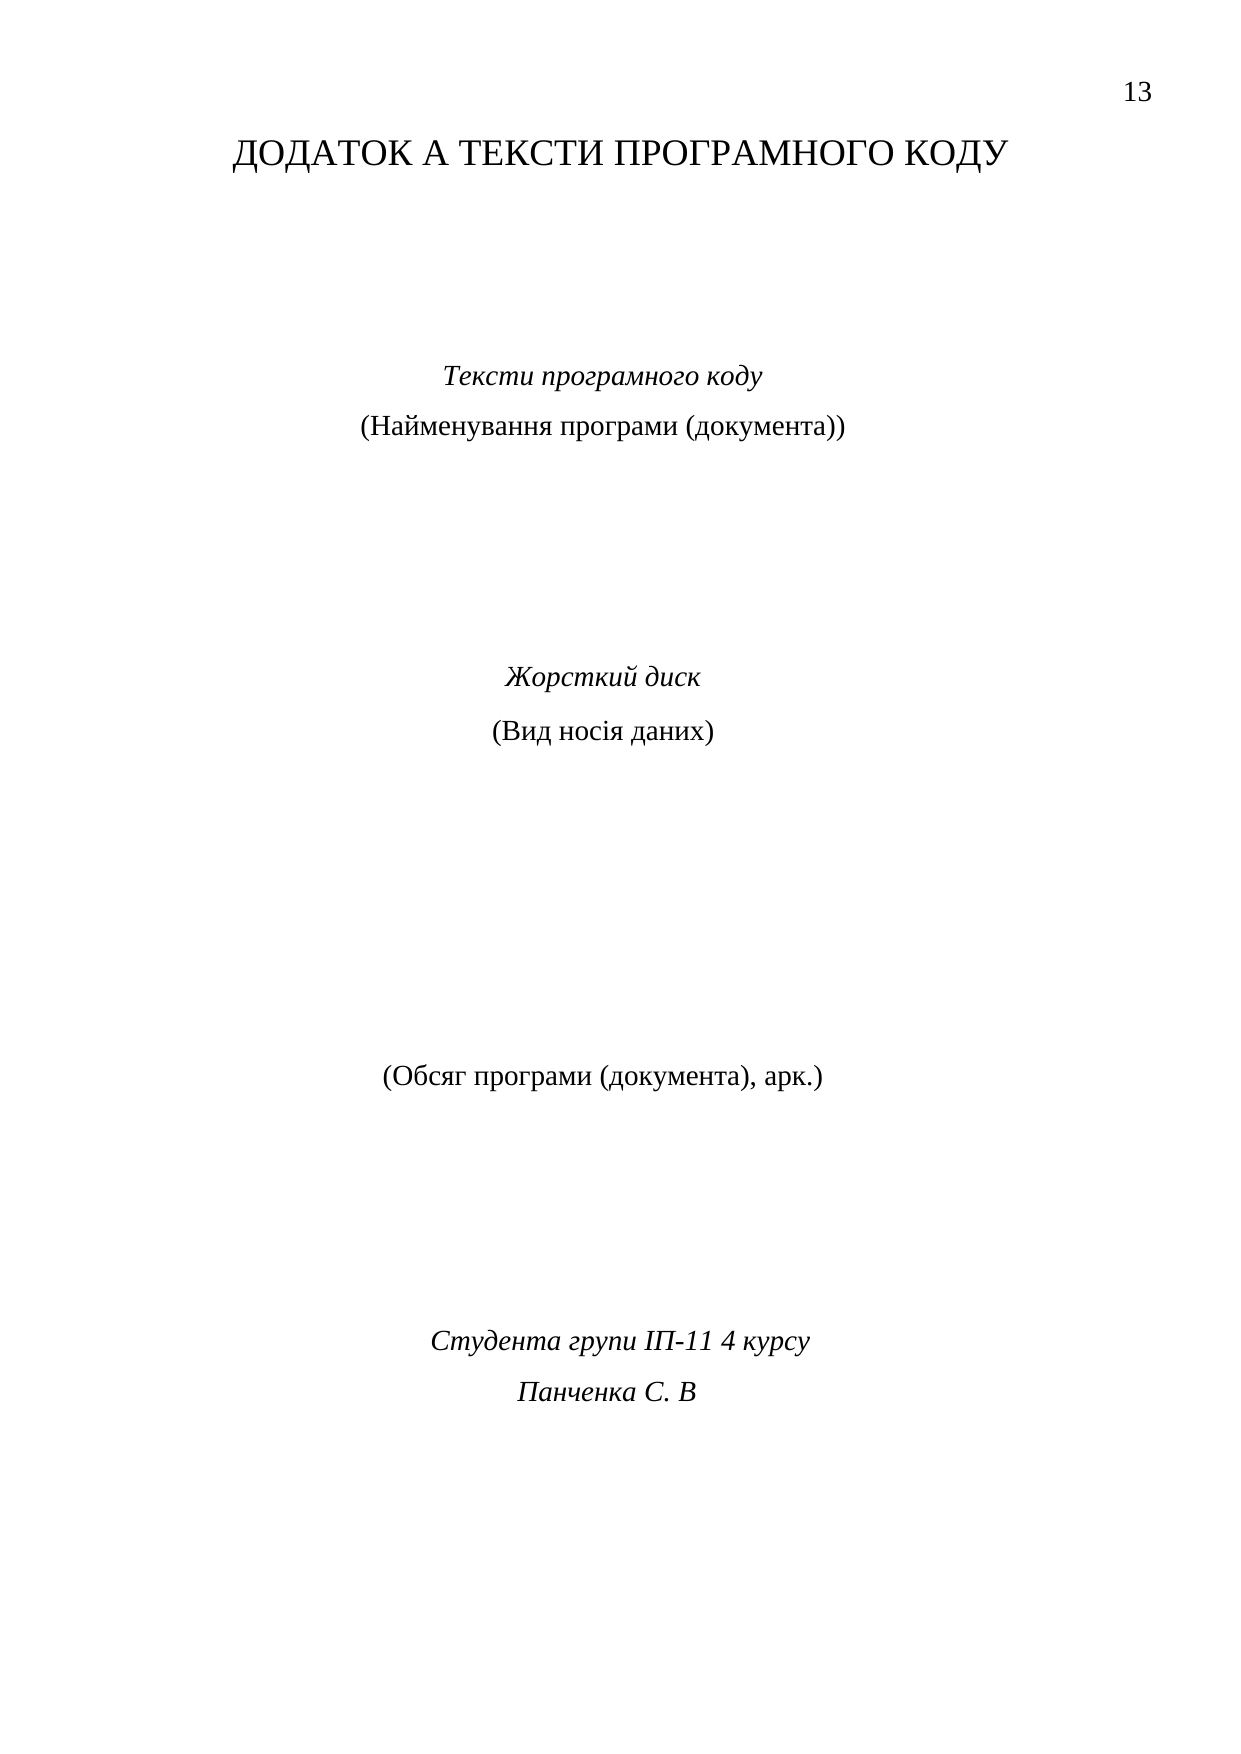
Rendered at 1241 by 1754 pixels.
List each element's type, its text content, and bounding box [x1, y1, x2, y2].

text Студента групи ІП-11 4 курсу [118, 1323, 1122, 1357]
text (Найменування програми (документа)) [138, 409, 1067, 442]
text Панченка С. В [450, 1374, 756, 1407]
text (Обсяг програми (документа), арк.) [138, 1058, 1067, 1091]
text (Вид носія даних) [139, 713, 1067, 747]
text Жорсткий диск [138, 659, 1067, 693]
text Тексти програмного коду [138, 358, 1067, 392]
subtitle ДОДАТОК А ТЕКСТИ ПРОГРАМНОГО КОДУ [118, 130, 1122, 173]
